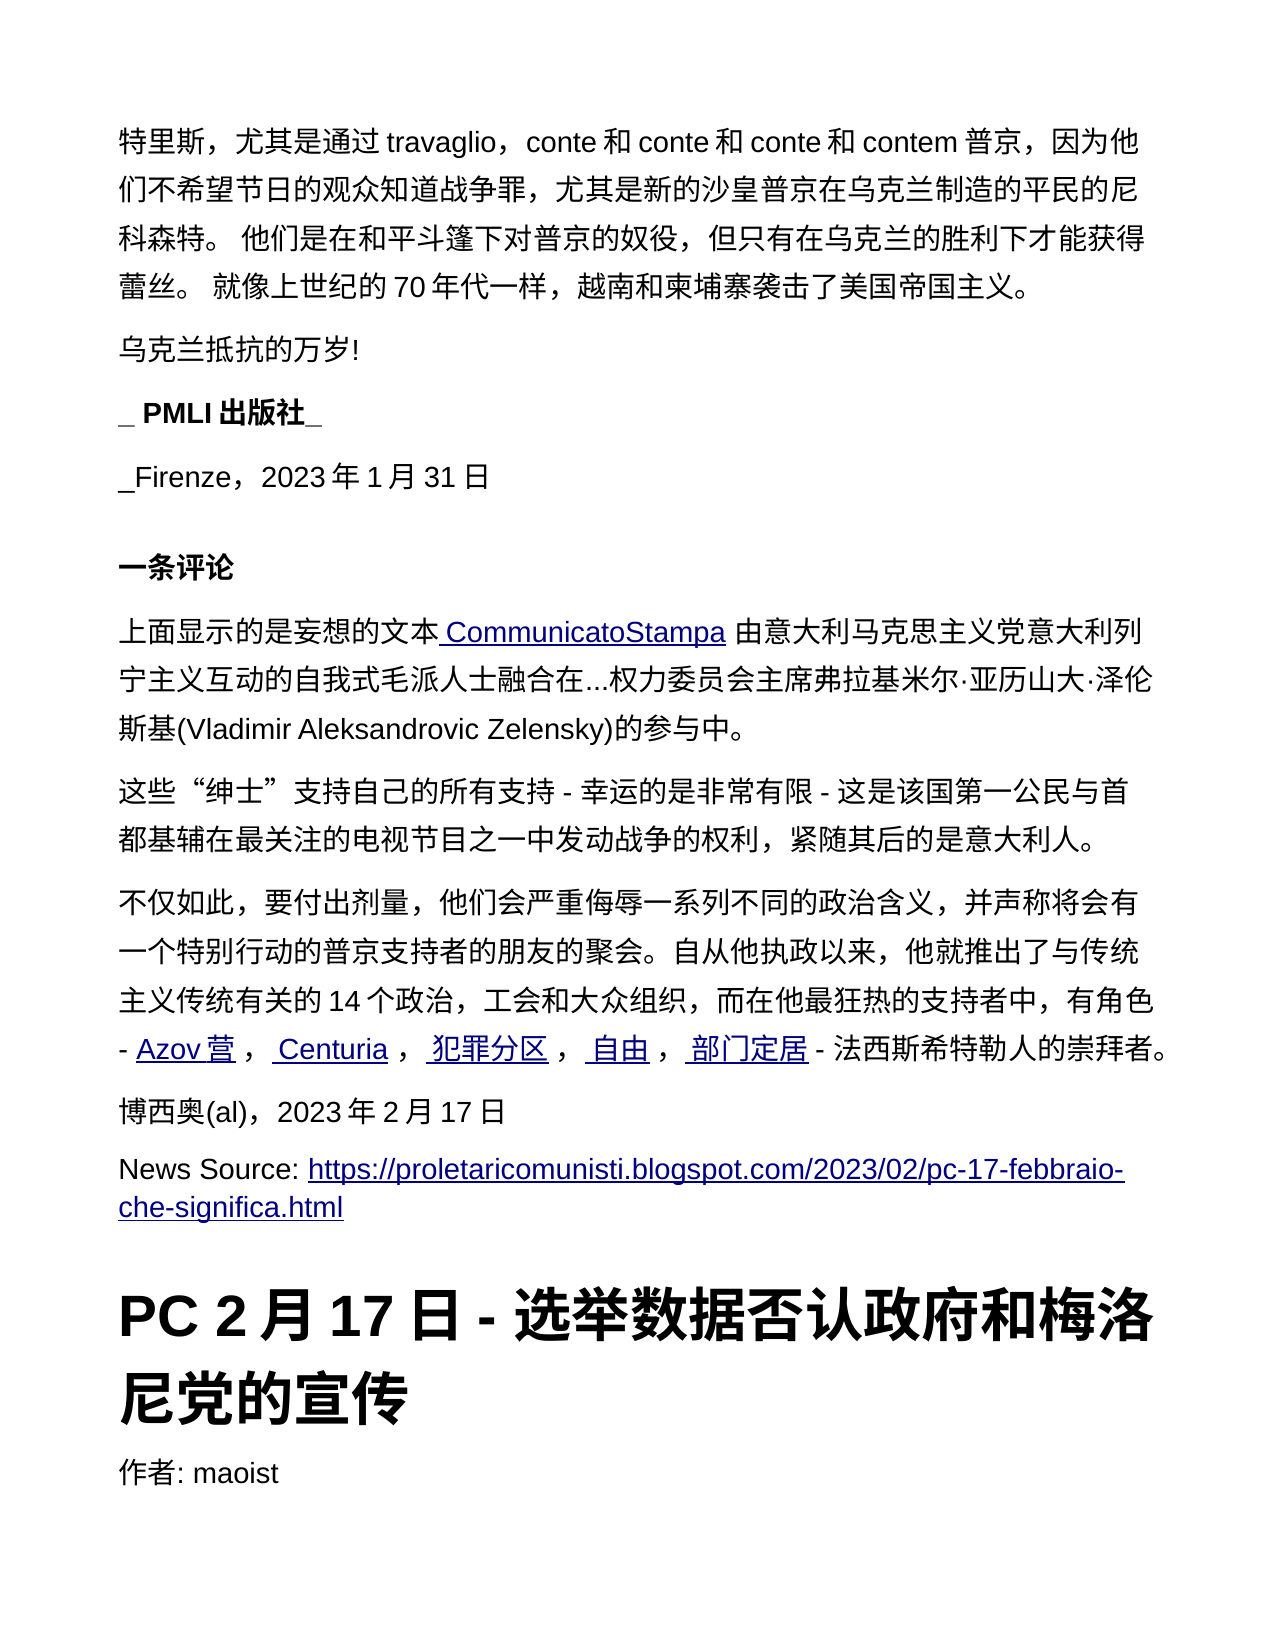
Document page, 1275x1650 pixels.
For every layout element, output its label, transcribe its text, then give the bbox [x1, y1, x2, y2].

text 上面显示的是妄想的文本 CommunicatoStampa 由意大利马克思主义党意大利列宁主义互动的自我式毛派人士融合在...权力委员会主席弗拉基米尔·亚历山大·泽伦斯基(Vladimir Aleksandrovic Zelensky)的参与中。 [118, 608, 1157, 747]
text 作者: maoist [118, 1450, 1157, 1492]
text 一条评论 [118, 545, 1157, 587]
text 这些“绅士”支持自己的所有支持 - 幸运的是非常有限 - 这是该国第一公民与首都基辅在最关注的电视节目之一中发动战争的权利，紧随其后的是意大利人。 [118, 768, 1157, 859]
text 乌克兰抵抗的万岁! [118, 327, 1157, 369]
text 特里斯，尤其是通过travaglio，conte和conte和conte和contem普京，因为他们不希望节日的观众知道战争罪，尤其是新的沙皇普京在乌克兰制造的平民的尼科森特。 他们是在和平斗篷下对普京的奴役，但只有在乌克兰的胜利下才能获得蕾丝。 就像上世纪的70年代一样，越南和柬埔寨袭击了美国帝国主义。 [118, 118, 1157, 306]
text _ PMLI出版社_ [118, 390, 1157, 432]
text 博西奥(al)，2023年2月17日 [118, 1089, 1157, 1131]
text News Source: https://proletaricomunisti.blogspot.com/2023/02/pc-17-febbraio-che-significa.html [118, 1152, 1157, 1224]
subtitle PC 2月17日 - 选举数据否认政府和梅洛尼党的宣传 [118, 1268, 1157, 1437]
text 不仅如此，要付出剂量，他们会严重侮辱一系列不同的政治含义，并声称将会有一个特别行动的普京支持者的朋友的聚会。自从他执政以来，他就推出了与传统主义传统有关的14个政治，工会和大众组织，而在他最狂热的支持者中，有角色 - Azov营 ， Centuria ， 犯罪分区 ， 自由 ， 部门定居 - 法西斯希特勒人的崇拜者。 [118, 880, 1157, 1068]
text _Firenze，2023年1月31日 [118, 453, 1157, 495]
